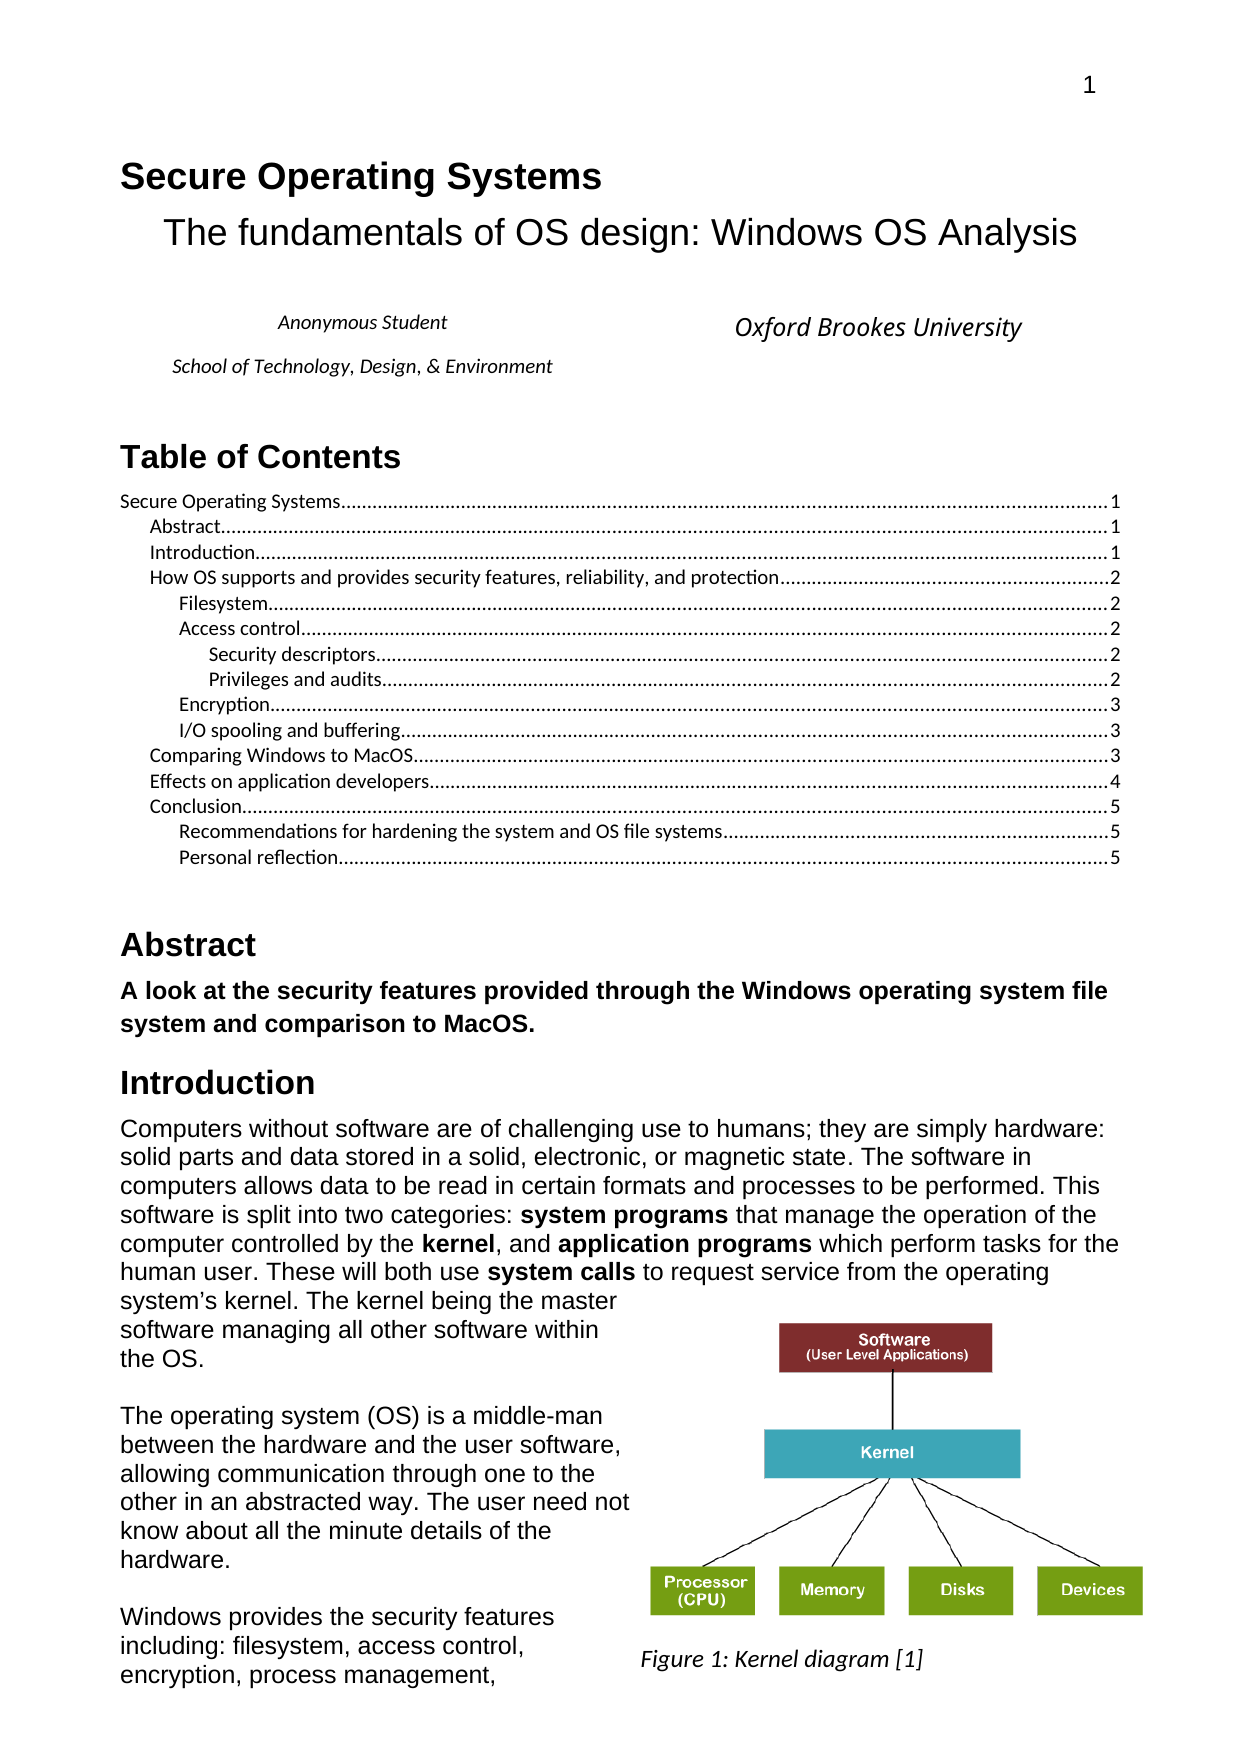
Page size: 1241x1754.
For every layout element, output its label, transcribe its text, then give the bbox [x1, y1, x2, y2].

text The operating system (OS) is a middle-man between the hardware and the user software, allowing communication through one to the other in an abstracted way. The user need not know about all the minute details of the hardware. [120, 1401, 640, 1574]
text Personal reflection 5 [179, 844, 1121, 869]
text Conclusion 5 [149, 793, 1121, 819]
text Filesystem 2 [179, 590, 1121, 615]
text I/O spooling and buffering 3 [179, 717, 1121, 742]
text Windows provides the security features including: filesystem, access control, encryption, process management, [120, 1602, 1121, 1689]
subtitle Introduction [120, 1062, 1121, 1101]
subtitle Secure Operating Systems [120, 154, 1121, 197]
text A look at the security features provided through the Windows operating system file system and comparison to MacOS. [120, 976, 1121, 1037]
text Abstract 1 [149, 514, 1121, 539]
subtitle Table of Contents [120, 437, 1121, 476]
text Oxford Brookes University [635, 309, 1121, 343]
text Access control 2 [179, 615, 1121, 641]
text Anonymous Student [120, 309, 605, 334]
text Effects on application developers 4 [149, 768, 1121, 793]
text Comparing Windows to MacOS 3 [149, 742, 1121, 768]
text Computers without software are of challenging use to humans; they are simply hardware: solid parts and data stored in a solid, electronic, or magnetic state. The software in computers allows data to be read in certain formats and processes to be performed. This software is split into two categories: system programs that manage the operation of the computer controlled by the kernel, and application programs which perform tasks for the human user. These will both use system calls to request service from the operating system’s kernel. The kernel being the master software managing all other software within the OS. [120, 1114, 1148, 1372]
text How OS supports and provides security features, reliability, and protection 2 [149, 564, 1121, 590]
text School of Technology, Design, & Environment [120, 353, 605, 378]
text Figure 1: Kernel diagram [1] [640, 1631, 1148, 1674]
text Secure Operating Systems 1 [120, 488, 1121, 514]
picture [640, 1311, 1148, 1631]
text Security descriptors 2 [208, 641, 1121, 666]
text Privileges and audits 2 [208, 666, 1121, 692]
text Encryption 3 [179, 692, 1121, 717]
text Recommendations for hardening the system and OS file systems 5 [179, 819, 1121, 844]
subtitle The fundamentals of OS design: Windows OS Analysis [120, 210, 1121, 253]
subtitle Abstract [120, 924, 1121, 963]
text Introduction 1 [149, 539, 1121, 564]
